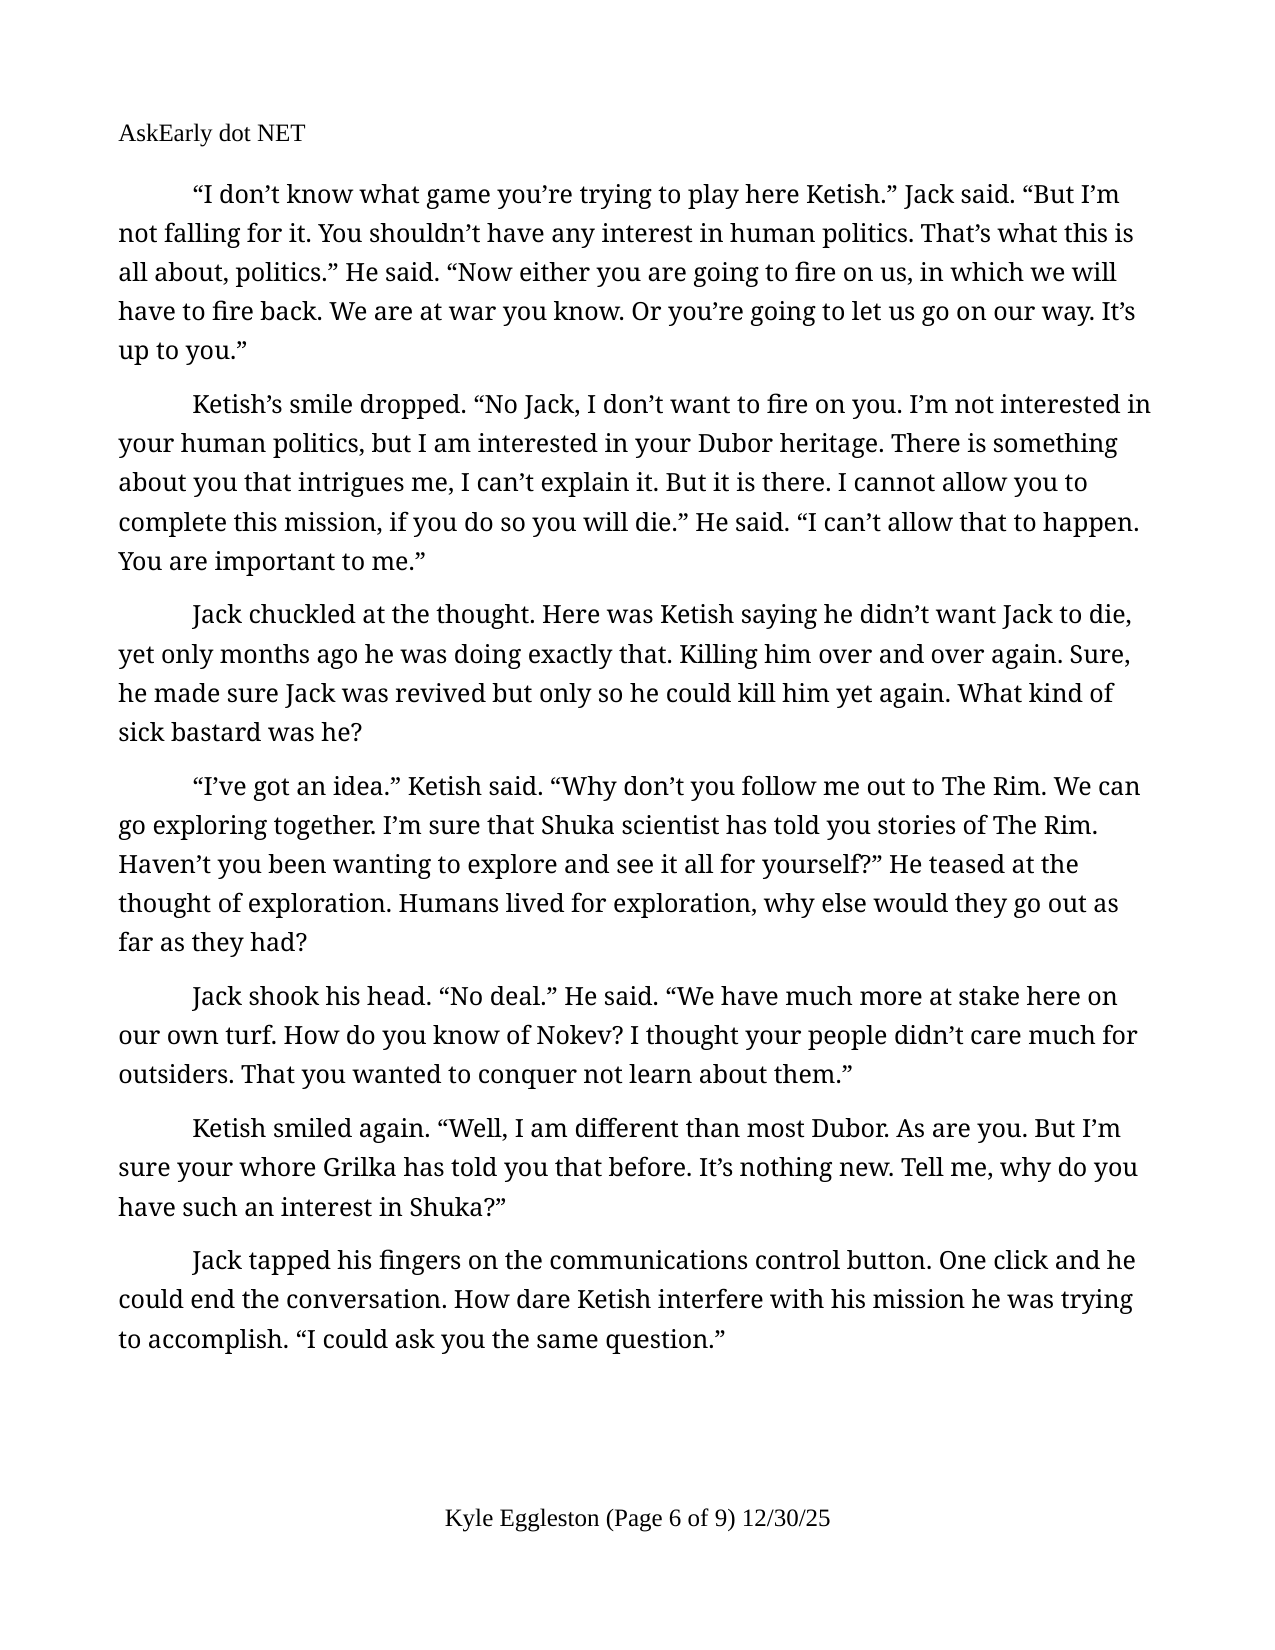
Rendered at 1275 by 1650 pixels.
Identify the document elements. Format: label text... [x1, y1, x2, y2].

text Jack chuckled at the thought. Here was Ketish saying he didn’t want Jack to die, yet only months ago he was doing exactly that. Killing him over and over again. Sure, he made sure Jack was revived but only so he could kill him yet again. What kind of sick bastard was he? [118, 597, 1157, 749]
text Ketish smiled again. “Well, I am different than most Dubor. As are you. But I’m sure your whore Grilka has told you that before. It’s nothing new. Tell me, why do you have such an interest in Shuka?” [118, 1111, 1157, 1223]
text Jack shook his head. “No deal.” He said. “We have much more at stake here on our own turf. How do you know of Nokev? I thought your people didn’t care much for outsiders. That you wanted to conquer not learn about them.” [118, 979, 1157, 1091]
text Jack tapped his fingers on the communications control button. One click and he could end the conversation. How dare Ketish interfere with his mission he was trying to accomplish. “I could ask you the same question.” [118, 1243, 1157, 1355]
text “I don’t know what game you’re trying to play here Ketish.” Jack said. “But I’m not falling for it. You shouldn’t have any interest in human politics. That’s what this is all about, politics.” He said. “Now either you are going to fire on us, in which we will have to fire back. We are at war you know. Or you’re going to let us go on our way. It’s up to you.” [118, 176, 1157, 367]
text “I’ve got an idea.” Ketish said. “Why don’t you follow me out to The Rim. We can go exploring together. I’m sure that Shuka scientist has told you stories of The Rim. Haven’t you been wanting to explore and see it all for yourself?” He teased at the thought of exploration. Humans lived for exploration, why else would they go out as far as they had? [118, 768, 1157, 959]
text Ketish’s smile dropped. “No Jack, I don’t want to fire on you. I’m not interested in your human politics, but I am interested in your Dubor heritage. There is something about you that intrigues me, I can’t explain it. But it is there. I cannot allow you to complete this mission, if you do so you will die.” He said. “I can’t allow that to happen. You are important to me.” [118, 387, 1157, 577]
